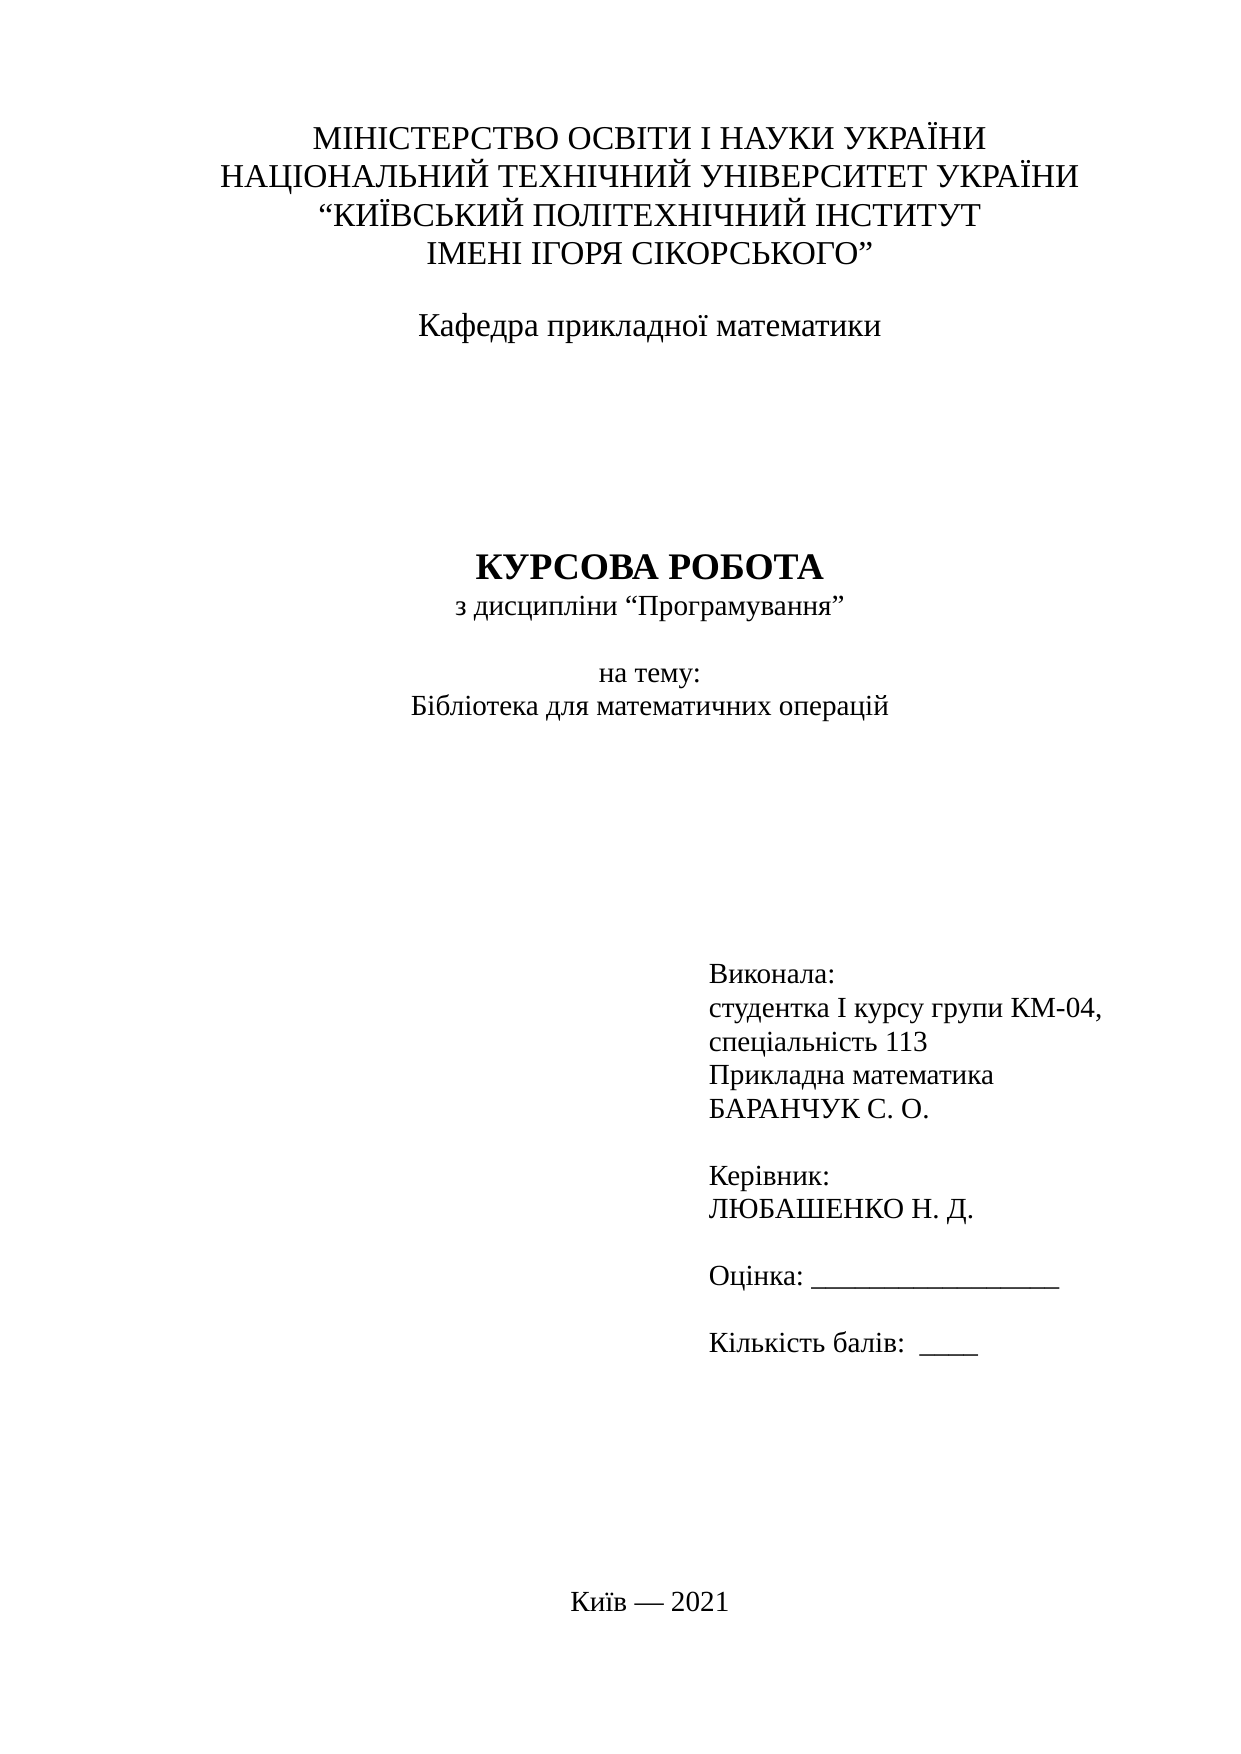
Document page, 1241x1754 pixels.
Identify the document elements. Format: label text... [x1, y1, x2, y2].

text спеціальність 113 [709, 1024, 1122, 1057]
text КУРСОВА РОБОТА [177, 544, 1122, 588]
text Кількість балів: ____ [709, 1326, 1122, 1359]
text ІМЕНІ ІГОРЯ СІКОРСЬКОГО” [177, 233, 1122, 271]
text Прикладна математика [709, 1057, 1122, 1091]
text МІНІСТЕРСТВО ОСВІТИ І НАУКИ УКРАЇНИ [177, 118, 1122, 156]
text Виконала: [635, 957, 1122, 990]
text з дисципліни “Програмування” [177, 588, 1122, 621]
text Керівник: [709, 1158, 1122, 1191]
text Оцінка: _________________ [709, 1258, 1122, 1292]
text студентка І курсу групи КМ-04, [709, 990, 1122, 1024]
text Київ — 2021 [177, 1584, 1122, 1618]
text на тему: [177, 655, 1122, 688]
text Кафедра прикладної математики [177, 305, 1122, 343]
text Бібліотека для математичних операцій [177, 688, 1122, 722]
text ЛЮБАШЕНКО Н. Д. [709, 1191, 1122, 1225]
text “КИЇВСЬКИЙ ПОЛІТЕХНІЧНИЙ ІНСТИТУТ [177, 195, 1122, 233]
text НАЦІОНАЛЬНИЙ ТЕХНІЧНИЙ УНІВЕРСИТЕТ УКРАЇНИ [177, 156, 1122, 195]
text БАРАНЧУК С. О. [709, 1091, 1122, 1124]
